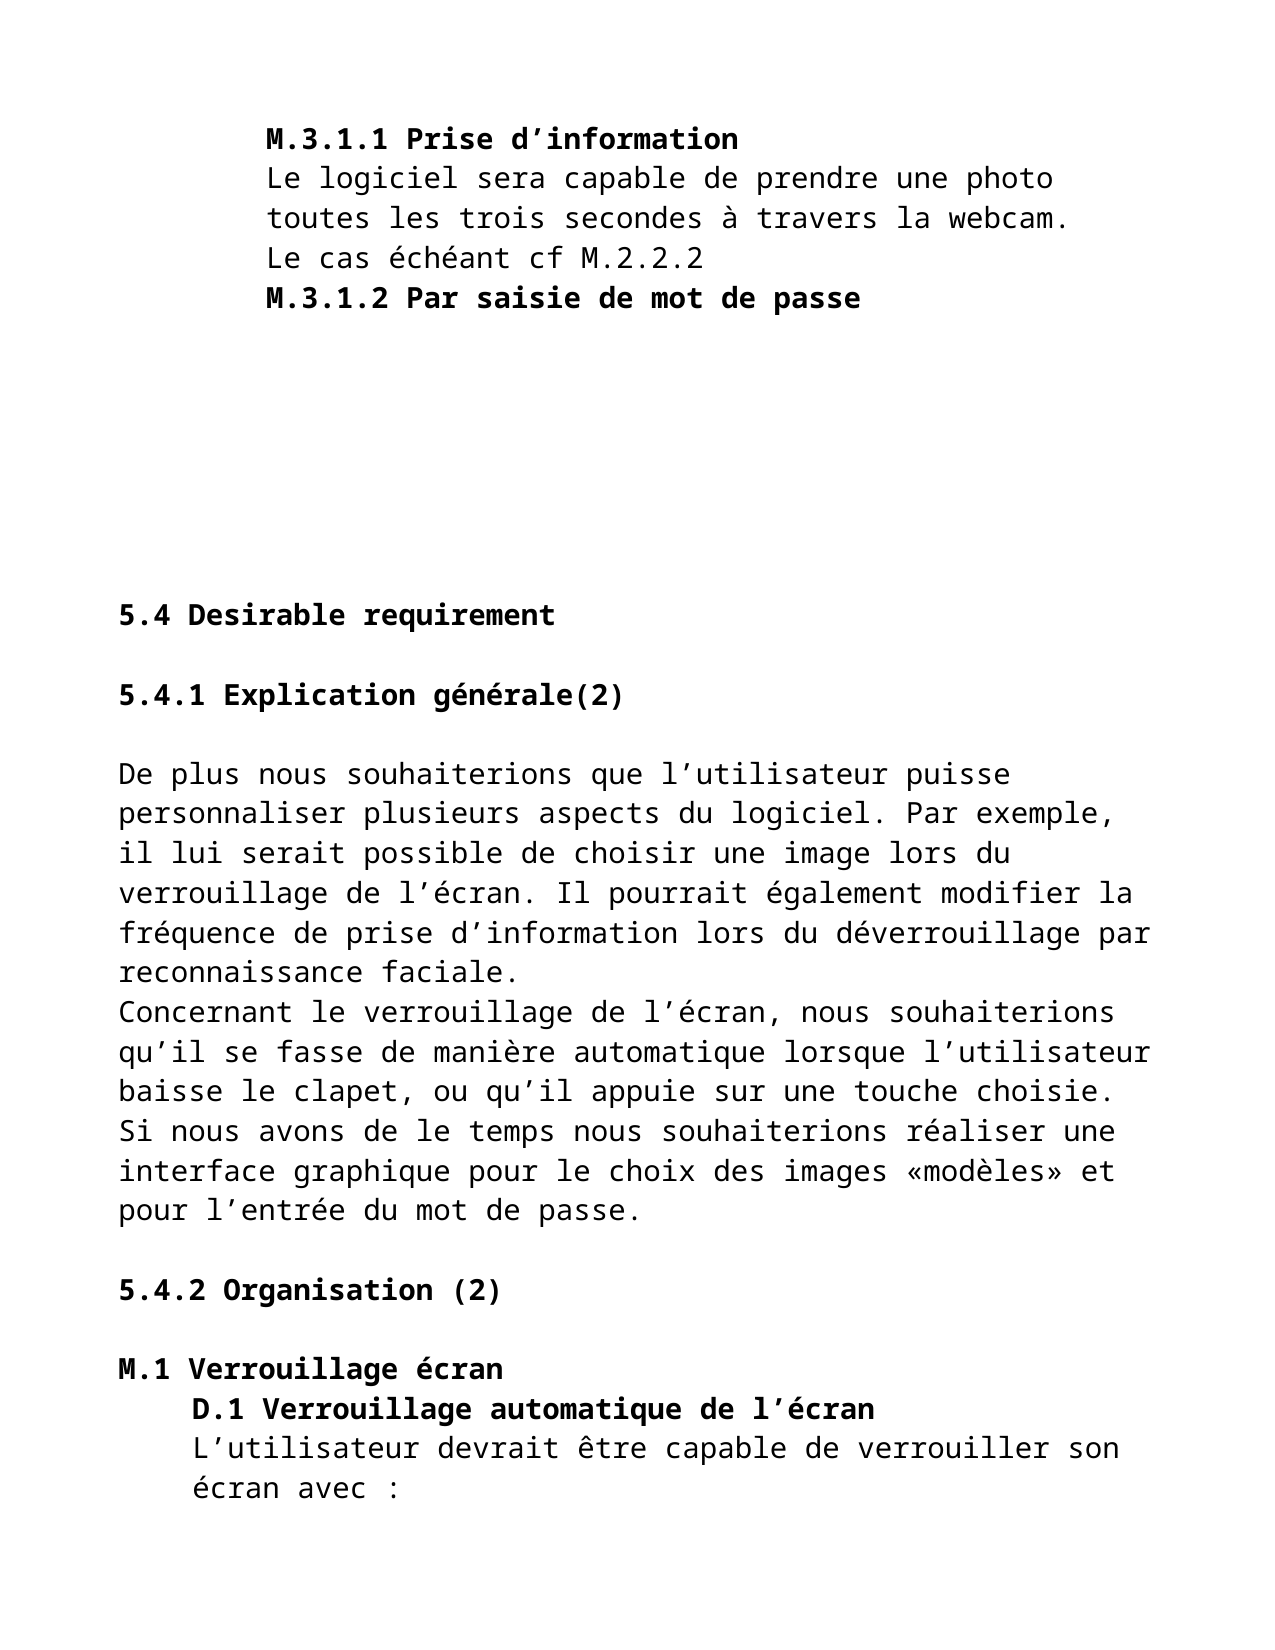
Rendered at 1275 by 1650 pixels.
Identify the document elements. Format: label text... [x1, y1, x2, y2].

text Le cas échéant cf M.2.2.2 [118, 237, 1157, 277]
text M.3.1.1 Prise d’information [118, 118, 1157, 158]
text De plus nous souhaiterions que l’utilisateur puisse personnaliser plusieurs aspects du logiciel. Par exemple, il lui serait possible de choisir une image lors du verrouillage de l’écran. Il pourrait également modifier la fréquence de prise d’information lors du déverrouillage par reconnaissance faciale. [118, 753, 1157, 991]
text 5.4.1 Explication générale(2) [118, 674, 1157, 713]
text D.1 Verrouillage automatique de l’écran [118, 1388, 1157, 1428]
text 5.4.2 Organisation (2) [118, 1269, 1157, 1309]
text M.3.1.2 Par saisie de mot de passe [118, 277, 1157, 317]
text Si nous avons de le temps nous souhaiterions réaliser une interface graphique pour le choix des images «modèles» et pour l’entrée du mot de passe. [118, 1110, 1157, 1229]
text L’utilisateur devrait être capable de verrouiller son écran avec : [118, 1428, 1157, 1507]
text M.1 Verrouillage écran [118, 1348, 1157, 1388]
text 5.4 Desirable requirement [118, 594, 1157, 634]
text Le logiciel sera capable de prendre une photo toutes les trois secondes à travers la webcam. [118, 158, 1157, 237]
text Concernant le verrouillage de l’écran, nous souhaiterions qu’il se fasse de manière automatique lorsque l’utilisateur baisse le clapet, ou qu’il appuie sur une touche choisie. [118, 991, 1157, 1110]
